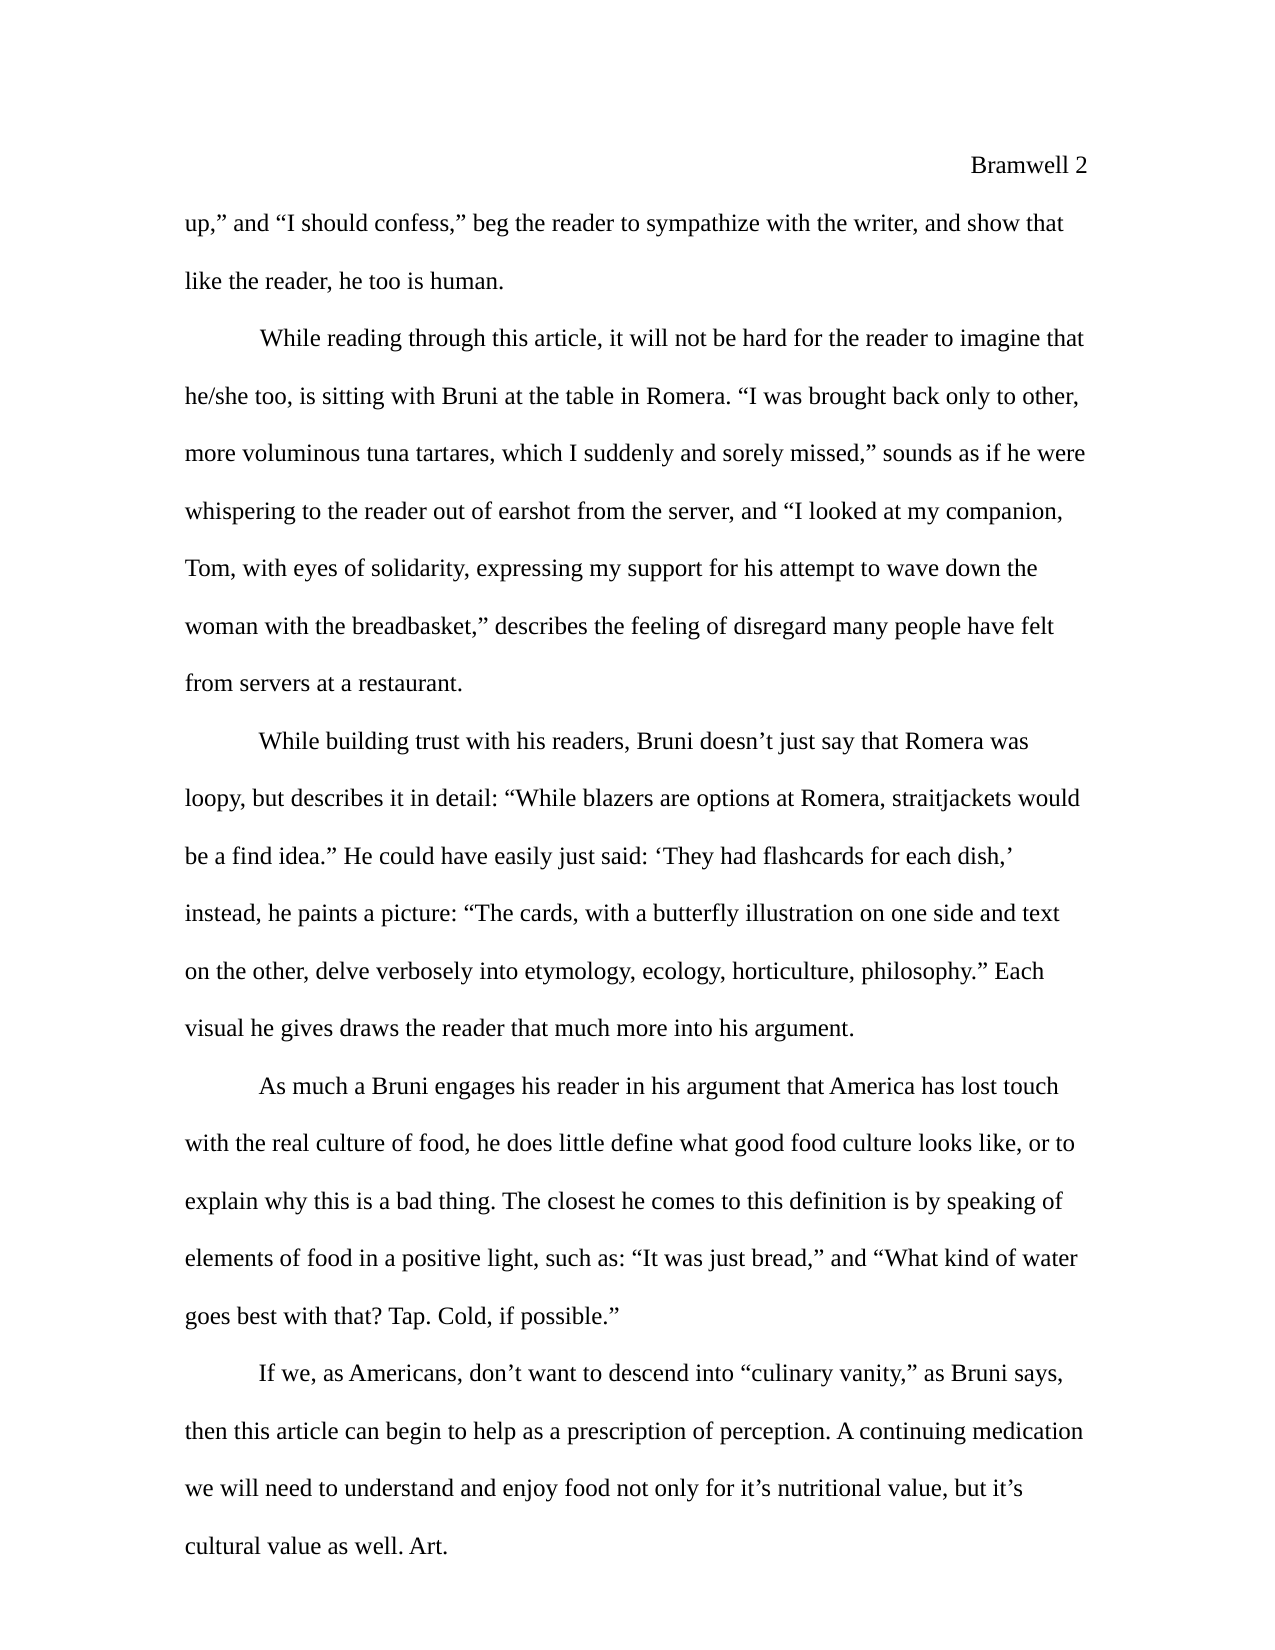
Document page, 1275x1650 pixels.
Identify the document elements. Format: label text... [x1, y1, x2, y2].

text While building trust with his readers, Bruni doesn’t just say that Romera was loopy, but describes it in detail: “While blazers are options at Romera, straitjackets would be a find idea.” He could have easily just said: ‘They had flashcards for each dish,’ instead, he paints a picture: “The cards, with a butterfly illustration on one side and text on the other, delve verbosely into etymology, ecology, horticulture, philosophy.” Each visual he gives draws the reader that much more into his argument. As much a Bruni engages his reader in his argument that America has lost touch with the real culture of food, he does little define what good food culture looks like, or to explain why this is a bad thing. The closest he comes to this definition is by speaking of elements of food in a positive light, such as: “It was just bread,” and “What kind of water goes best with that? Tap. Cold, if possible.” If we, as Americans, don’t want to descend into “culinary vanity,” as Bruni says, then this article can begin to help as a prescription of perception. A continuing medication we will need to understand and enjoy food not only for it’s nutritional value, but it’s cultural value as well. Art. [184, 726, 1087, 1559]
text While reading through this article, it will not be hard for the reader to imagine that he/she too, is sitting with Bruni at the table in Romera. “I was brought back only to other, more voluminous tuna tartares, which I suddenly and sorely missed,” sounds as if he were whispering to the reader out of earshot from the server, and “I looked at my companion, Tom, with eyes of solidarity, expressing my support for his attempt to wave down the woman with the breadbasket,” describes the feeling of disregard many people have felt from servers at a restaurant. [184, 323, 1087, 697]
text up,” and “I should confess,” beg the reader to sympathize with the writer, and show that like the reader, he too is human. [184, 208, 1087, 294]
